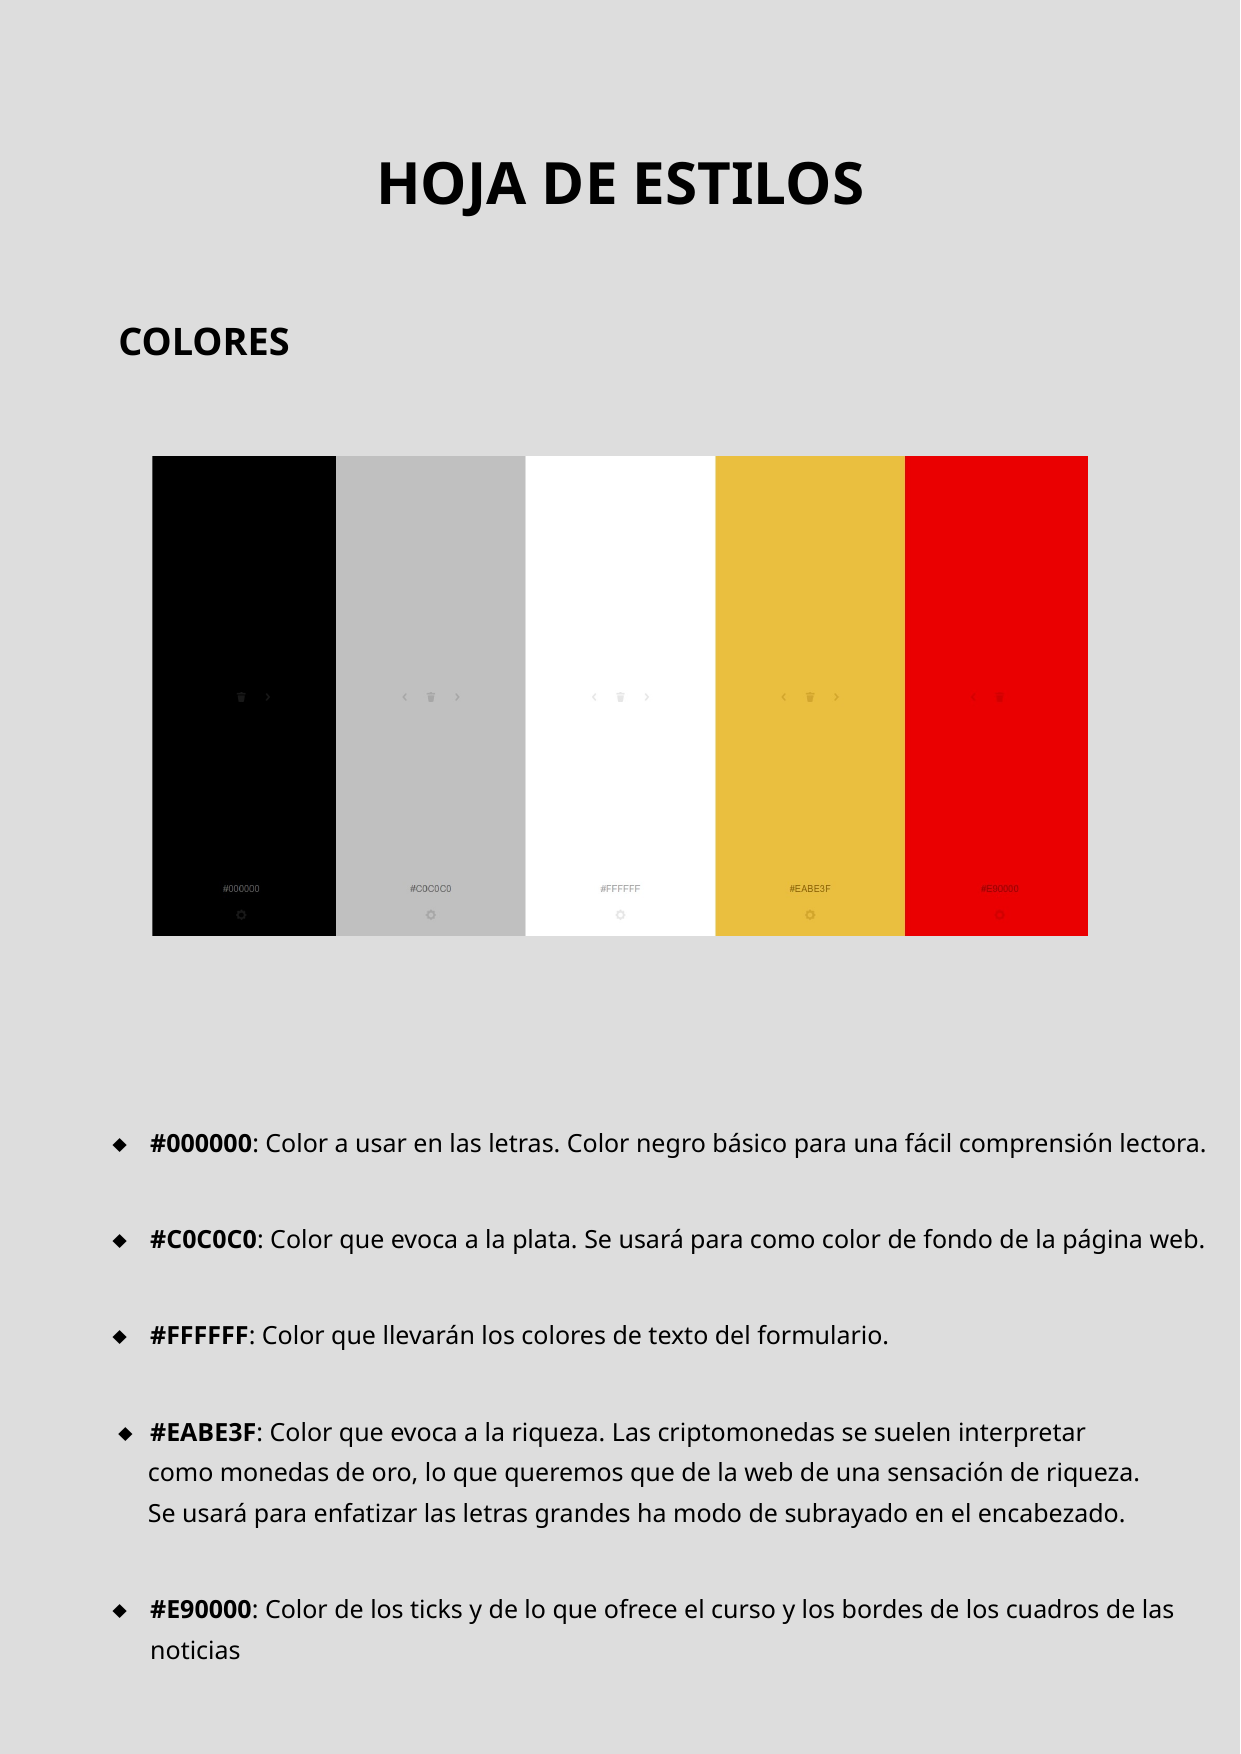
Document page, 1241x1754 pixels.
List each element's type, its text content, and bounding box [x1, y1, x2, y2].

picture [152, 456, 1088, 936]
list #EABE3F: Color que evoca a la riqueza. Las criptomonedas se suelen interpretar como monedas de oro, lo que queremos que de la web de una sensación de riqueza. Se usará para enfatizar las letras grandes ha modo de subrayado en el encabezado. [118, 1414, 1152, 1571]
list #C0C0C0: Color que evoca a la plata. Se usará para como color de fondo de la página web. [112, 1222, 1240, 1297]
list #E90000: Color de los ticks y de lo que ofrece el curso y los bordes de los cuadros de las noticias [112, 1592, 1240, 1667]
list #000000: Color a usar en las letras. Color negro básico para una fácil comprensión lectora. [112, 1126, 1240, 1200]
title HOJA DE ESTILOS [0, 142, 1240, 221]
subtitle COLORES [112, 314, 1240, 366]
list #FFFFFF: Color que llevarán los colores de texto del formulario. [112, 1318, 1240, 1393]
